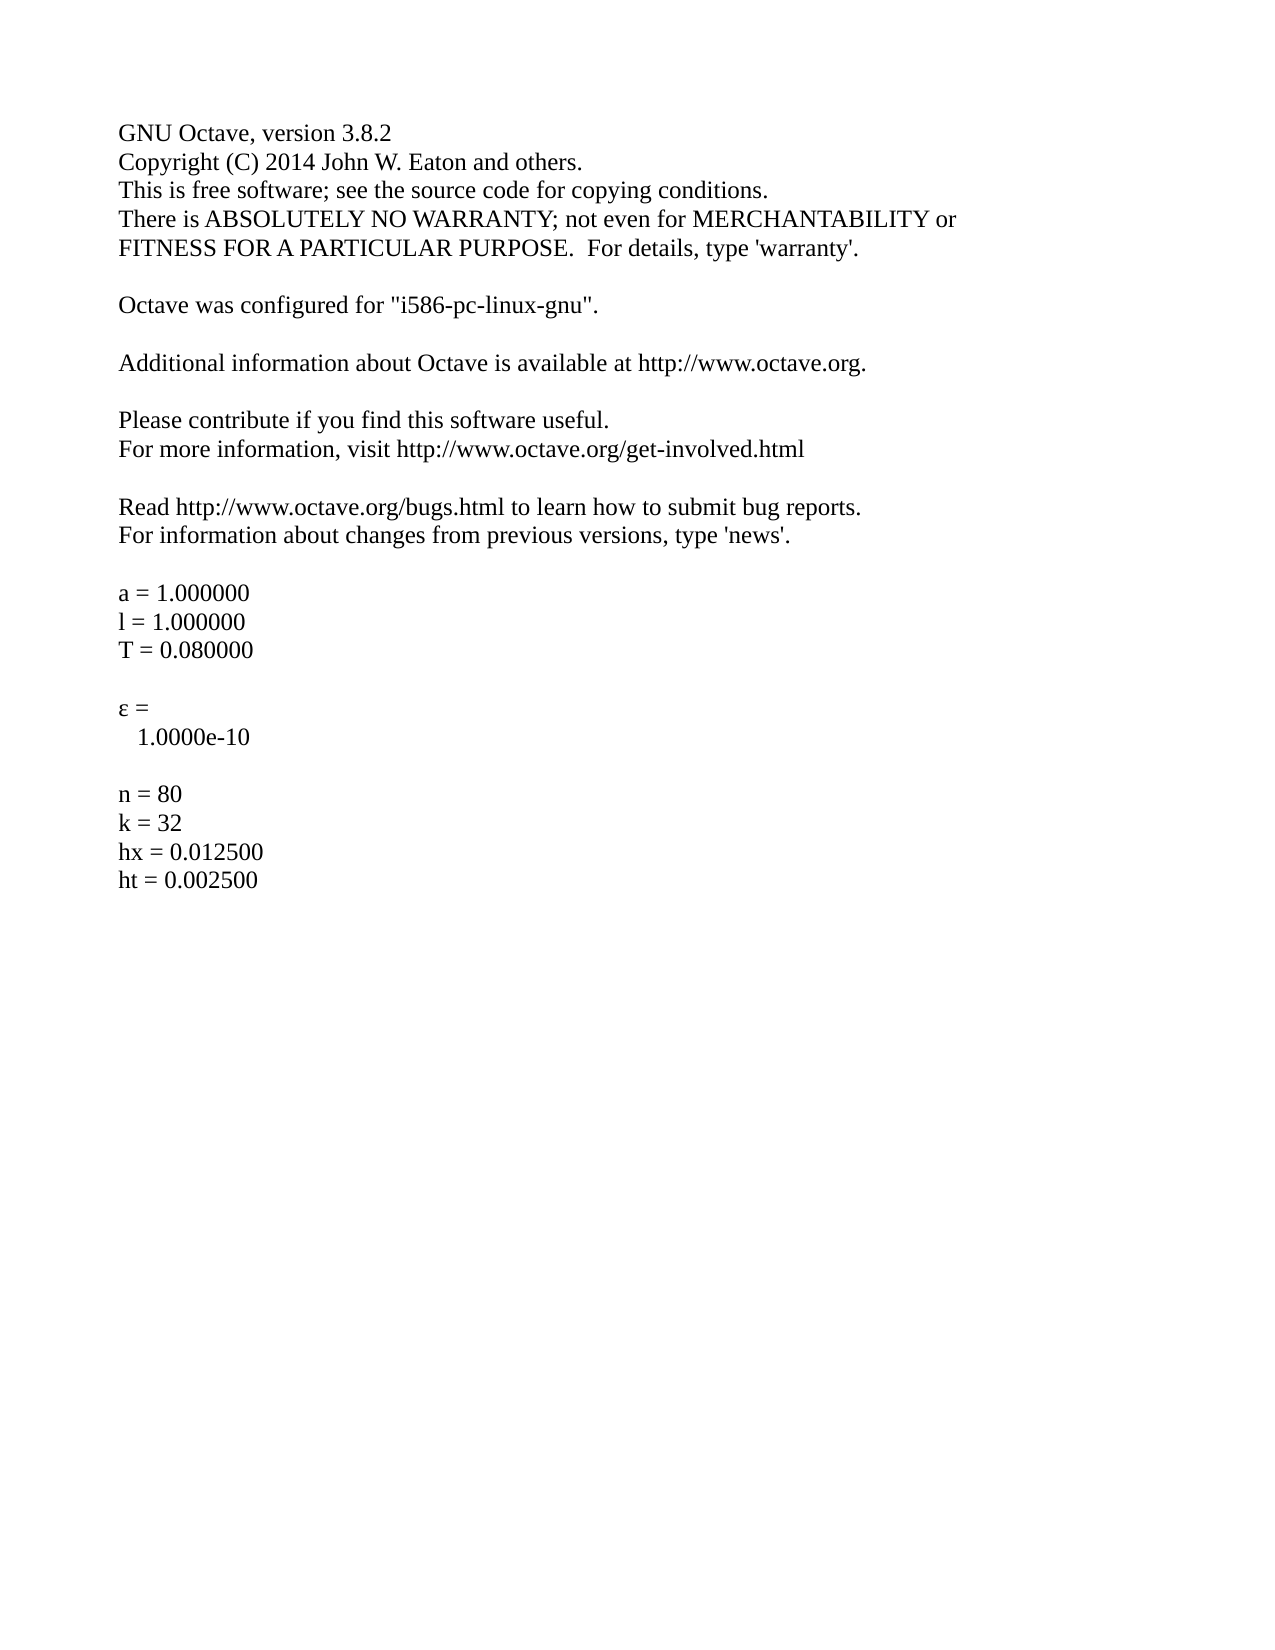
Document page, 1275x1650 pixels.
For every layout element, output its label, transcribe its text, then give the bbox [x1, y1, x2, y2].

text ht = 0.002500 [118, 866, 1157, 894]
text GNU Octave, version 3.8.2 [118, 118, 1157, 147]
text 1.0000e-10 [118, 722, 1157, 751]
text hx = 0.012500 [118, 837, 1157, 866]
text k = 32 [118, 808, 1157, 837]
text There is ABSOLUTELY NO WARRANTY; not even for MERCHANTABILITY or [118, 204, 1157, 233]
text l = 1.000000 [118, 607, 1157, 636]
text Additional information about Octave is available at http://www.octave.org. [118, 348, 1157, 377]
text FITNESS FOR A PARTICULAR PURPOSE. For details, type 'warranty'. [118, 233, 1157, 262]
text ε = [118, 693, 1157, 722]
text T = 0.080000 [118, 636, 1157, 664]
text a = 1.000000 [118, 578, 1157, 607]
text Octave was configured for "i586-pc-linux-gnu". [118, 291, 1157, 319]
text Copyright (C) 2014 John W. Eaton and others. [118, 147, 1157, 176]
text n = 80 [118, 779, 1157, 808]
text Read http://www.octave.org/bugs.html to learn how to submit bug reports. [118, 492, 1157, 521]
text For information about changes from previous versions, type 'news'. [118, 521, 1157, 549]
text This is free software; see the source code for copying conditions. [118, 176, 1157, 204]
text For more information, visit http://www.octave.org/get-involved.html [118, 434, 1157, 463]
text Please contribute if you find this software useful. [118, 406, 1157, 434]
